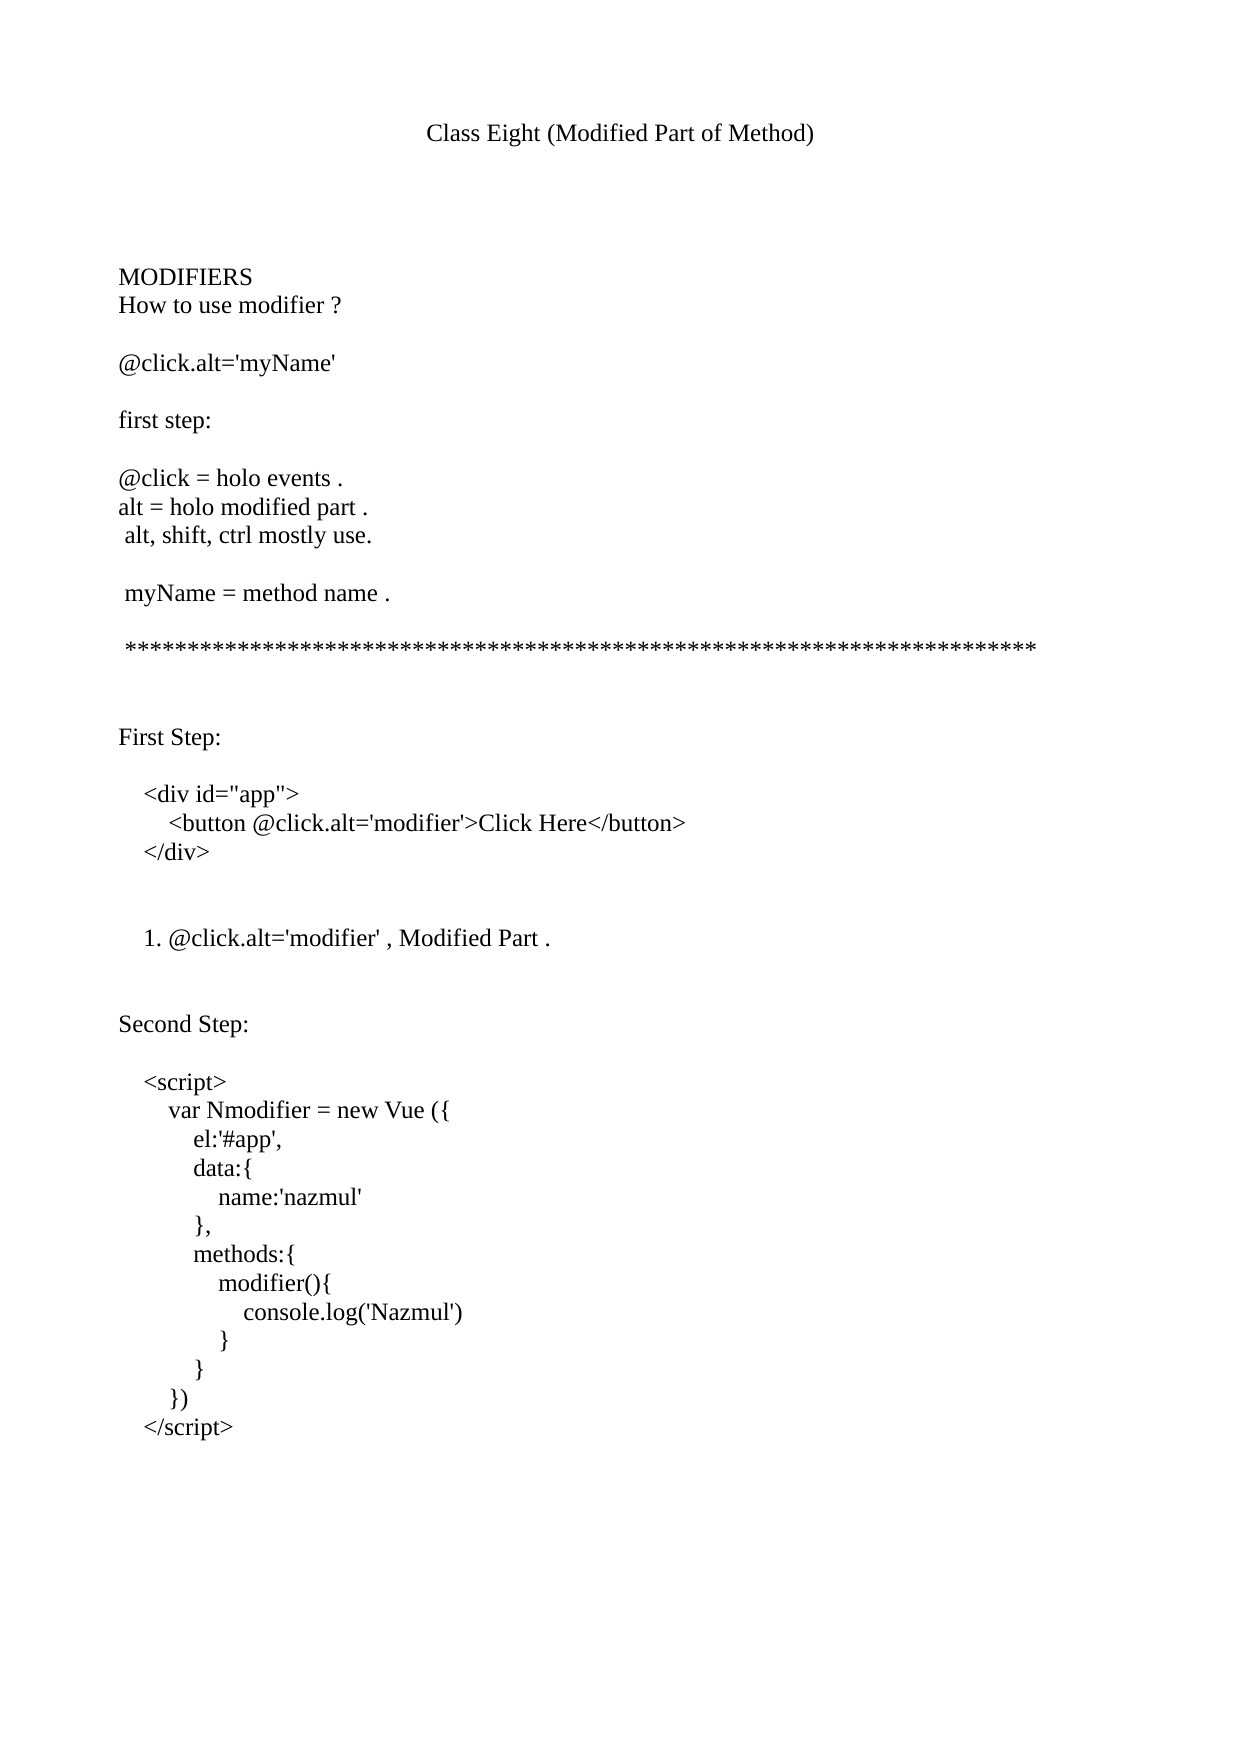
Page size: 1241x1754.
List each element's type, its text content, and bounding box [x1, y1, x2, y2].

text } [118, 1326, 1122, 1354]
text }) [118, 1383, 1122, 1412]
text How to use modifier ? [118, 291, 1122, 319]
text data:{ [118, 1153, 1122, 1182]
text 1. @click.alt='modifier' , Modified Part . [118, 923, 1122, 952]
text }, [118, 1211, 1122, 1239]
text <div id="app"> [118, 779, 1122, 808]
text <script> [118, 1067, 1122, 1096]
text var Nmodifier = new Vue ({ [118, 1096, 1122, 1124]
text console.log('Nazmul') [118, 1297, 1122, 1326]
text first step: [118, 406, 1122, 434]
text modifier(){ [118, 1268, 1122, 1297]
text @click.alt='myName' [118, 348, 1122, 377]
text alt = holo modified part . [118, 492, 1122, 521]
text alt, shift, ctrl mostly use. [118, 521, 1122, 549]
text myName = method name . [118, 578, 1122, 607]
text </div> [118, 837, 1122, 866]
text Second Step: [118, 1009, 1122, 1038]
text </script> [118, 1412, 1122, 1441]
text ************************************************************************* [118, 636, 1122, 664]
text @click = holo events . [118, 463, 1122, 492]
text MODIFIERS [118, 262, 1122, 291]
text <button @click.alt='modifier'>Click Here</button> [118, 808, 1122, 837]
text methods:{ [118, 1239, 1122, 1268]
text el:'#app', [118, 1124, 1122, 1153]
text name:'nazmul' [118, 1182, 1122, 1211]
text } [118, 1354, 1122, 1383]
text Class Eight (Modified Part of Method) [118, 118, 1122, 147]
text First Step: [118, 722, 1122, 751]
